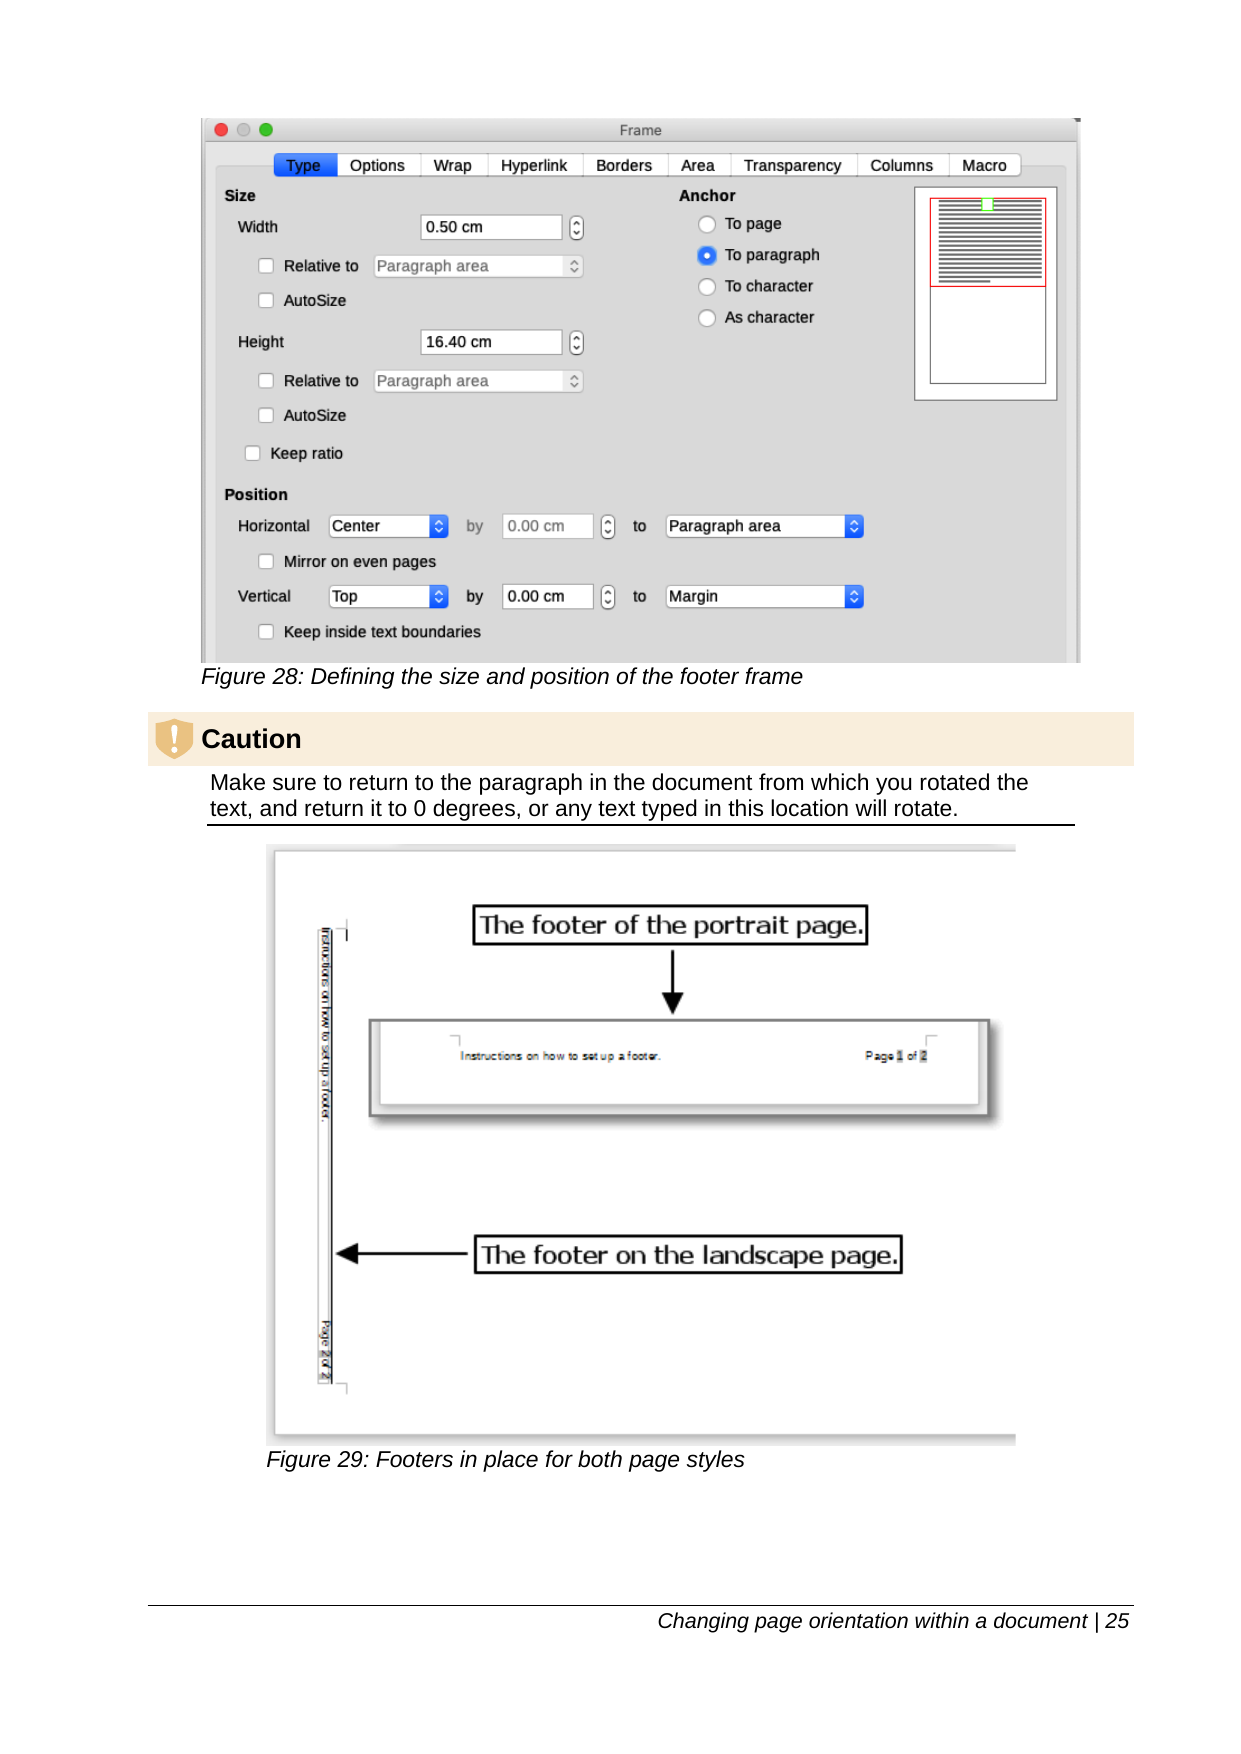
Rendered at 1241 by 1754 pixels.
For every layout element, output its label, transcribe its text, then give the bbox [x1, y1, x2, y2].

text Figure 29: Footers in place for both page styles [266, 1446, 1016, 1472]
text Make sure to return to the paragraph in the document from which you rotated the text, and return it to 0 degrees, or any text typed in this location will rotate. [207, 766, 1075, 824]
subtitle Caution [148, 712, 1134, 766]
text Figure 28: Defining the size and position of the footer frame [201, 663, 1081, 689]
picture [266, 844, 1016, 1446]
picture [200, 118, 1081, 663]
